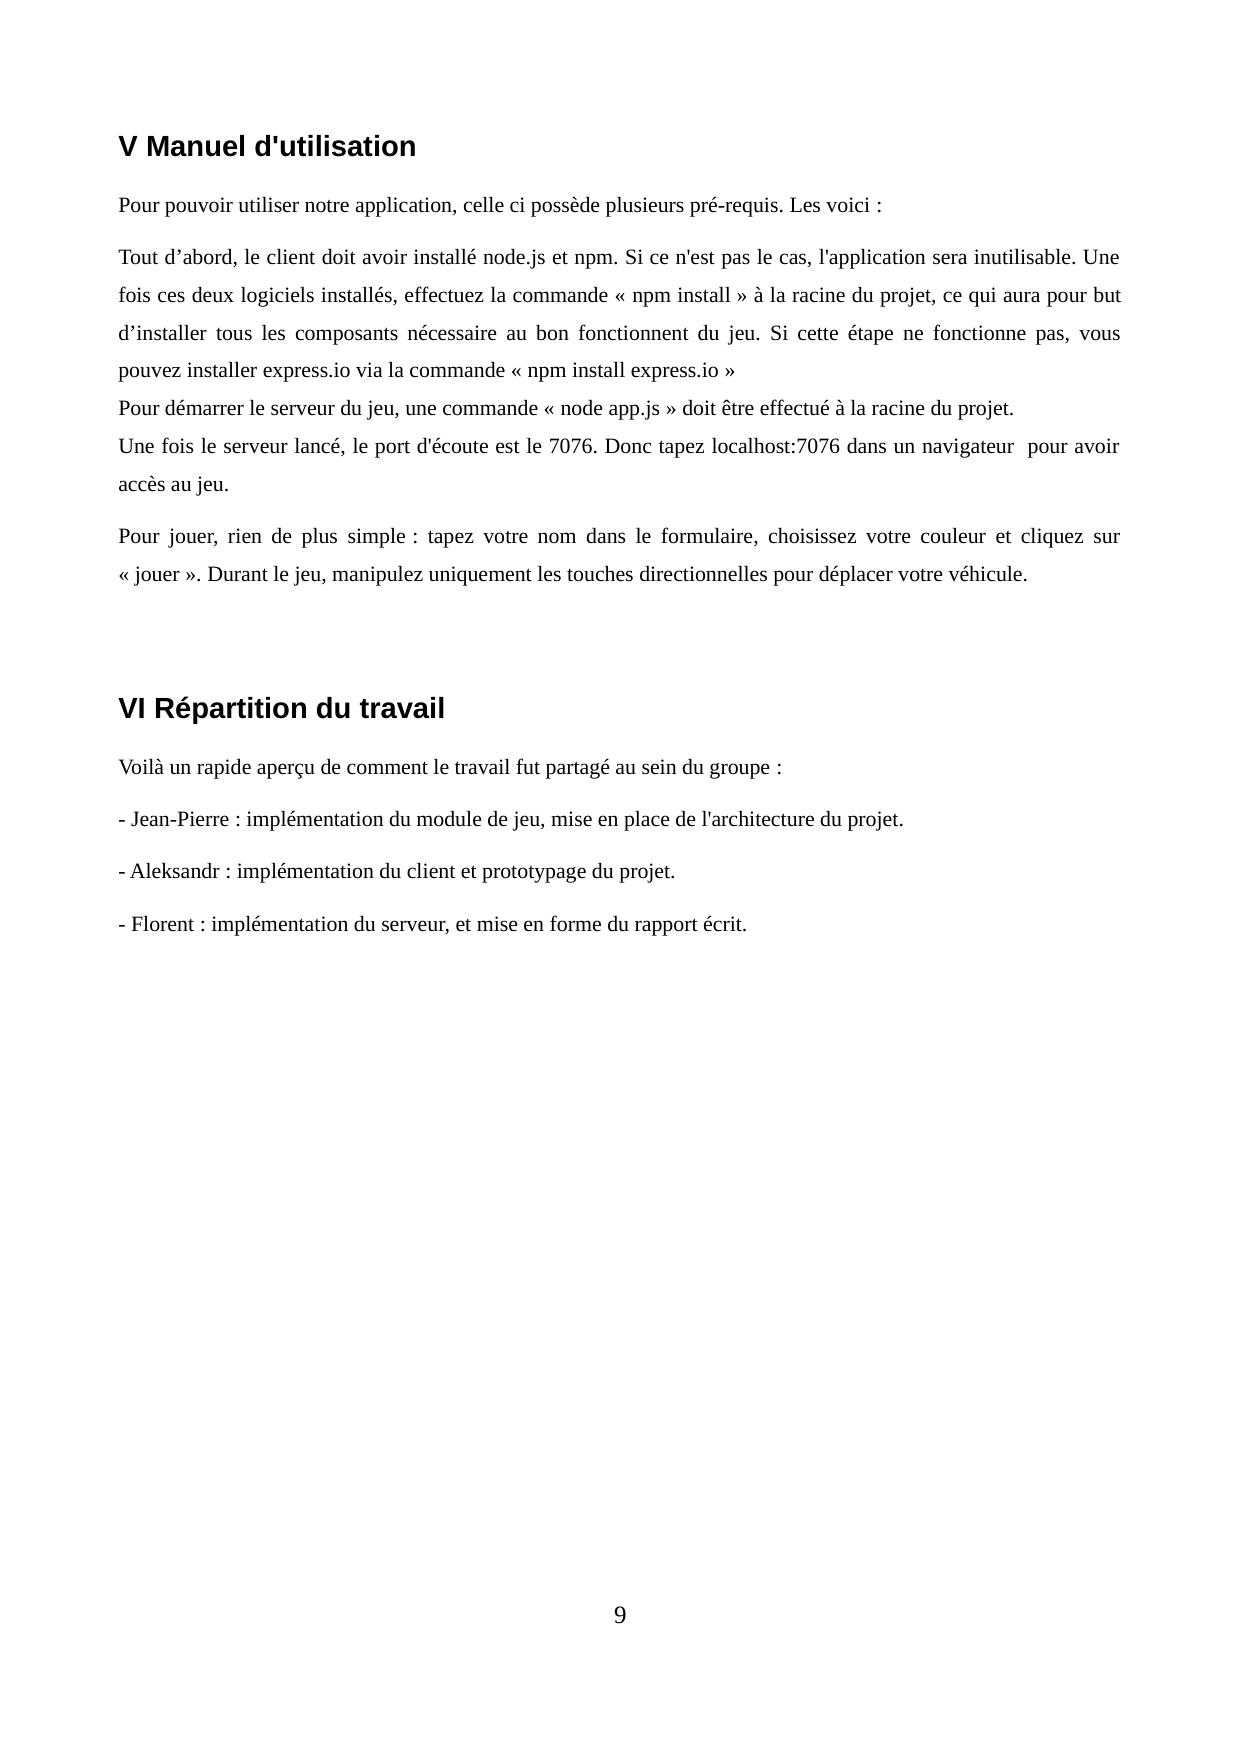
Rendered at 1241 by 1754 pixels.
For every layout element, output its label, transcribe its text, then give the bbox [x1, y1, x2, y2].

text - Jean-Pierre : implémentation du module de jeu, mise en place de l'architecture du projet. [118, 806, 1122, 831]
text Voilà un rapide aperçu de comment le travail fut partagé au sein du groupe : [118, 754, 1122, 779]
text Pour jouer, rien de plus simple : tapez votre nom dans le formulaire, choisissez votre couleur et cliquez sur « jouer ». Durant le jeu, manipulez uniquement les touches directionnelles pour déplacer votre véhicule. [118, 523, 1122, 586]
subtitle Répartition du travail [118, 691, 1122, 724]
text Une fois le serveur lancé, le port d'écoute est le 7076. Donc tapez localhost:7076 dans un navigateur pour avoir accès au jeu. [118, 433, 1122, 496]
text Tout d’abord, le client doit avoir installé node.js et npm. Si ce n'est pas le cas, l'application sera inutilisable. Une fois ces deux logiciels installés, effectuez la commande « npm install » à la racine du projet, ce qui aura pour but d’installer tous les composants nécessaire au bon fonctionnent du jeu. Si cette étape ne fonctionne pas, vous pouvez installer express.io via la commande « npm install express.io » [118, 244, 1122, 383]
subtitle Manuel d'utilisation [118, 129, 1122, 162]
text Pour pouvoir utiliser notre application, celle ci possède plusieurs pré-requis. Les voici : [118, 192, 1122, 217]
text - Florent : implémentation du serveur, et mise en forme du rapport écrit. [118, 911, 1122, 936]
text Pour démarrer le serveur du jeu, une commande « node app.js » doit être effectué à la racine du projet. [118, 395, 1122, 420]
text - Aleksandr : implémentation du client et prototypage du projet. [118, 858, 1122, 884]
